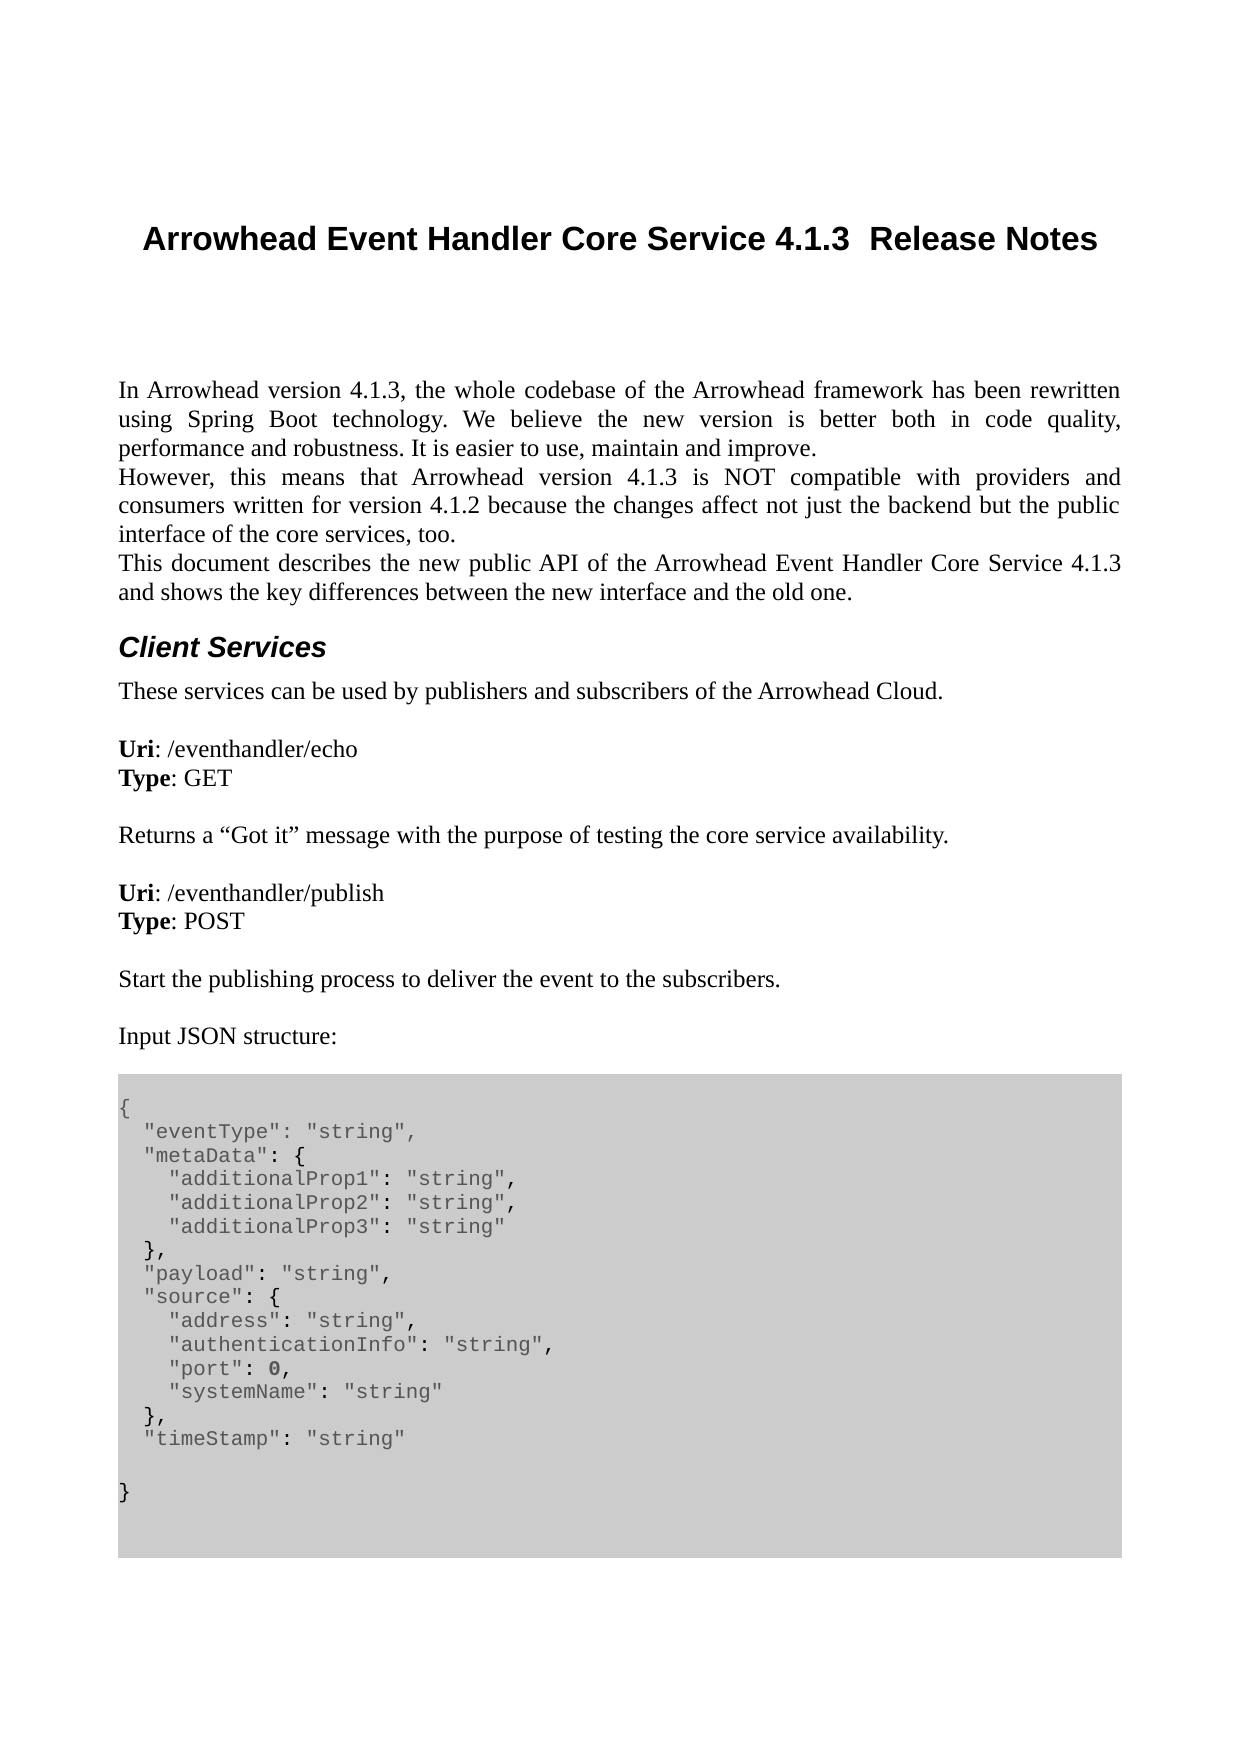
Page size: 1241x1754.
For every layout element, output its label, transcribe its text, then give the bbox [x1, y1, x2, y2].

text } [118, 1482, 1122, 1505]
text Input JSON structure: [118, 1021, 1122, 1050]
text This document describes the new public API of the Arrowhead Event Handler Core Service 4.1.3 and shows the key differences between the new interface and the old one. [118, 548, 1122, 605]
text Uri: /eventhandler/echo [118, 734, 1122, 763]
text "address": "string", [118, 1310, 1122, 1334]
text In Arrowhead version 4.1.3, the whole codebase of the Arrowhead framework has been rewritten using Spring Boot technology. We believe the new version is better both in code quality, performance and robustness. It is easier to use, maintain and improve. [118, 375, 1122, 462]
text }, [118, 1405, 1122, 1428]
text "additionalProp3": "string" [118, 1216, 1122, 1239]
text "additionalProp2": "string", [118, 1192, 1122, 1216]
subtitle Client Services [118, 630, 1122, 664]
text "systemName": "string" [118, 1381, 1122, 1405]
text { [118, 1097, 1122, 1121]
text "payload": "string", [118, 1263, 1122, 1287]
text Start the publishing process to deliver the event to the subscribers. [118, 964, 1122, 993]
text Type: POST [118, 906, 1122, 935]
text "metaData": { [118, 1145, 1122, 1168]
text "authenticationInfo": "string", [118, 1334, 1122, 1357]
text "timeStamp": "string" [118, 1428, 1122, 1452]
text "source": { [118, 1287, 1122, 1310]
text "port": 0, [118, 1357, 1122, 1381]
text These services can be used by publishers and subscribers of the Arrowhead Cloud. [118, 676, 1122, 705]
text }, [118, 1239, 1122, 1263]
text However, this means that Arrowhead version 4.1.3 is NOT compatible with providers and consumers written for version 4.1.2 because the changes affect not just the backend but the public interface of the core services, too. [118, 462, 1122, 548]
subtitle Arrowhead Event Handler Core Service 4.1.3 ­ Release Notes [118, 219, 1122, 258]
text Returns a “Got it” message with the purpose of testing the core service availability. [118, 820, 1122, 849]
text "additionalProp1": "string", [118, 1168, 1122, 1192]
text "eventType": "string", [118, 1121, 1122, 1145]
text Uri: /eventhandler/publish [118, 878, 1122, 906]
text Type: GET [118, 763, 1122, 791]
